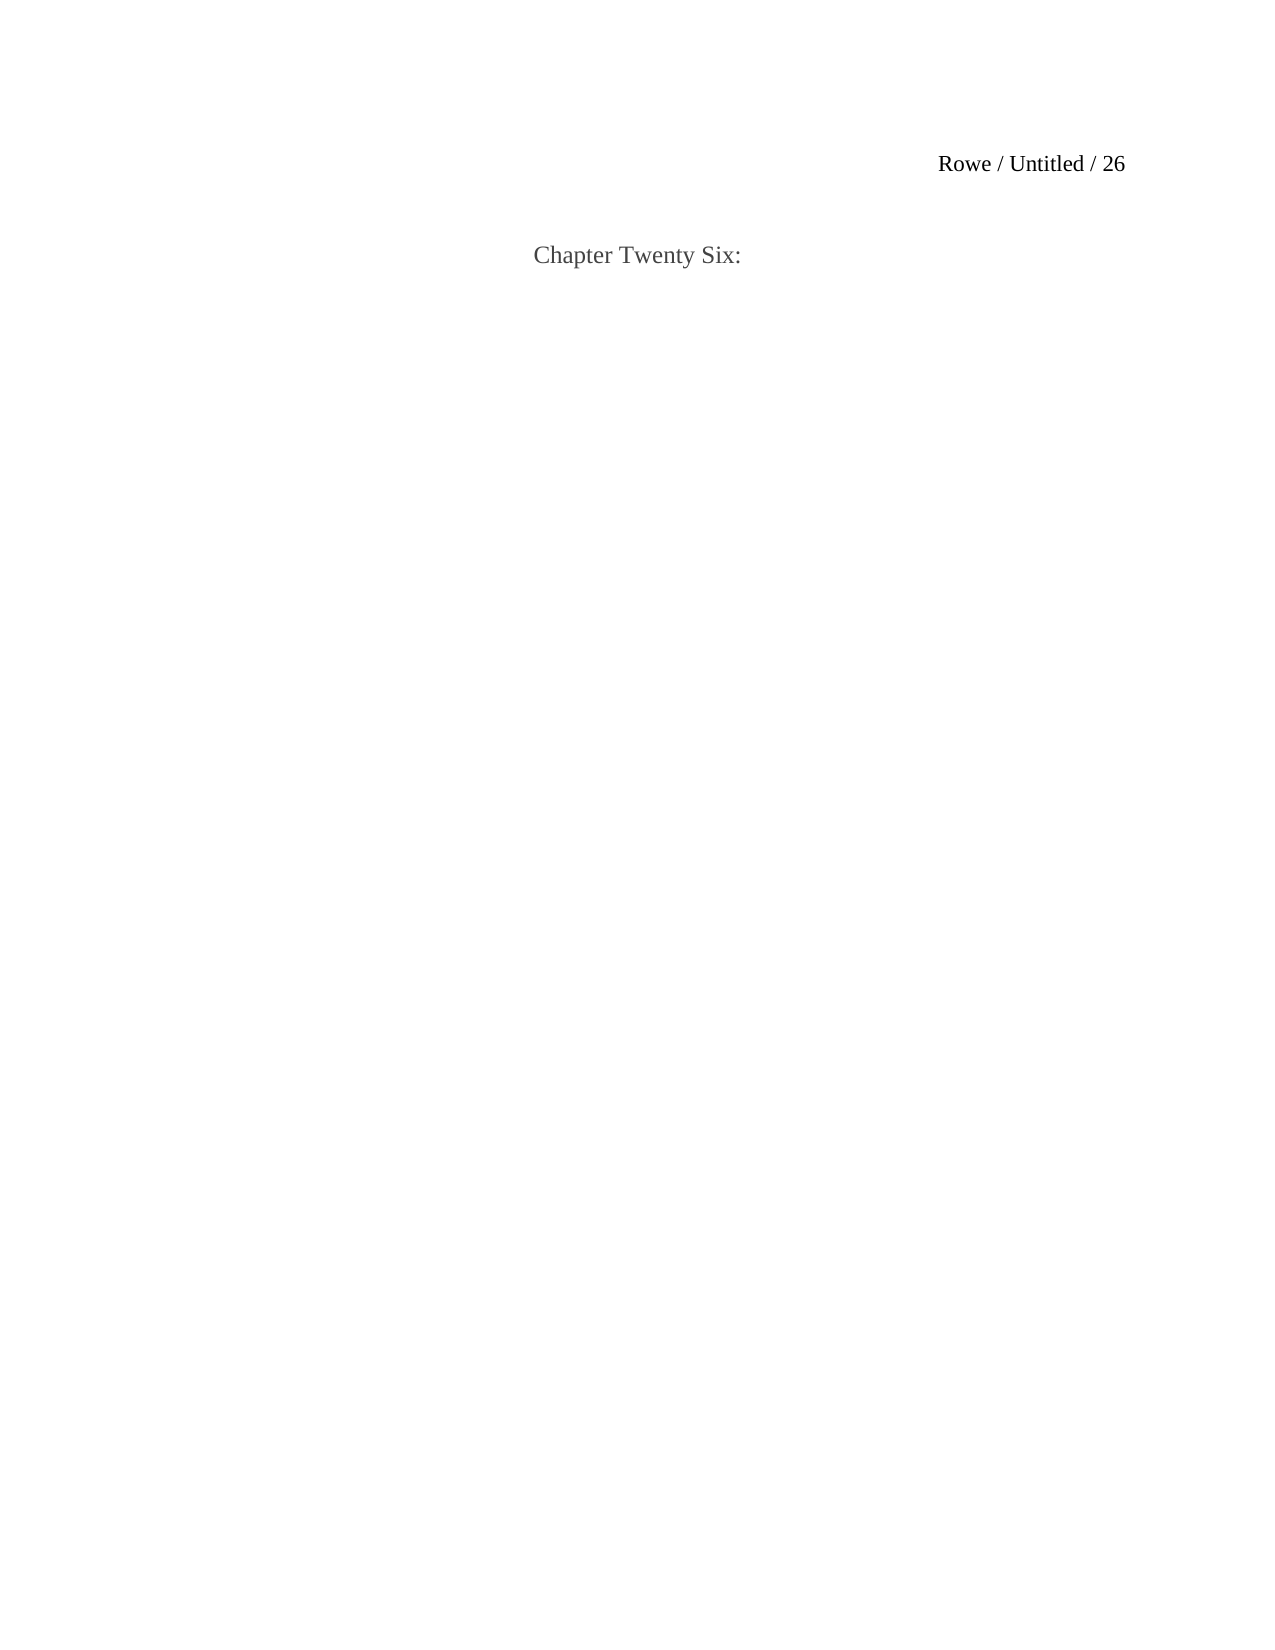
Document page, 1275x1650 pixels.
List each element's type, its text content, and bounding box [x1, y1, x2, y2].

subtitle Chapter Twenty Six: [150, 240, 1125, 268]
